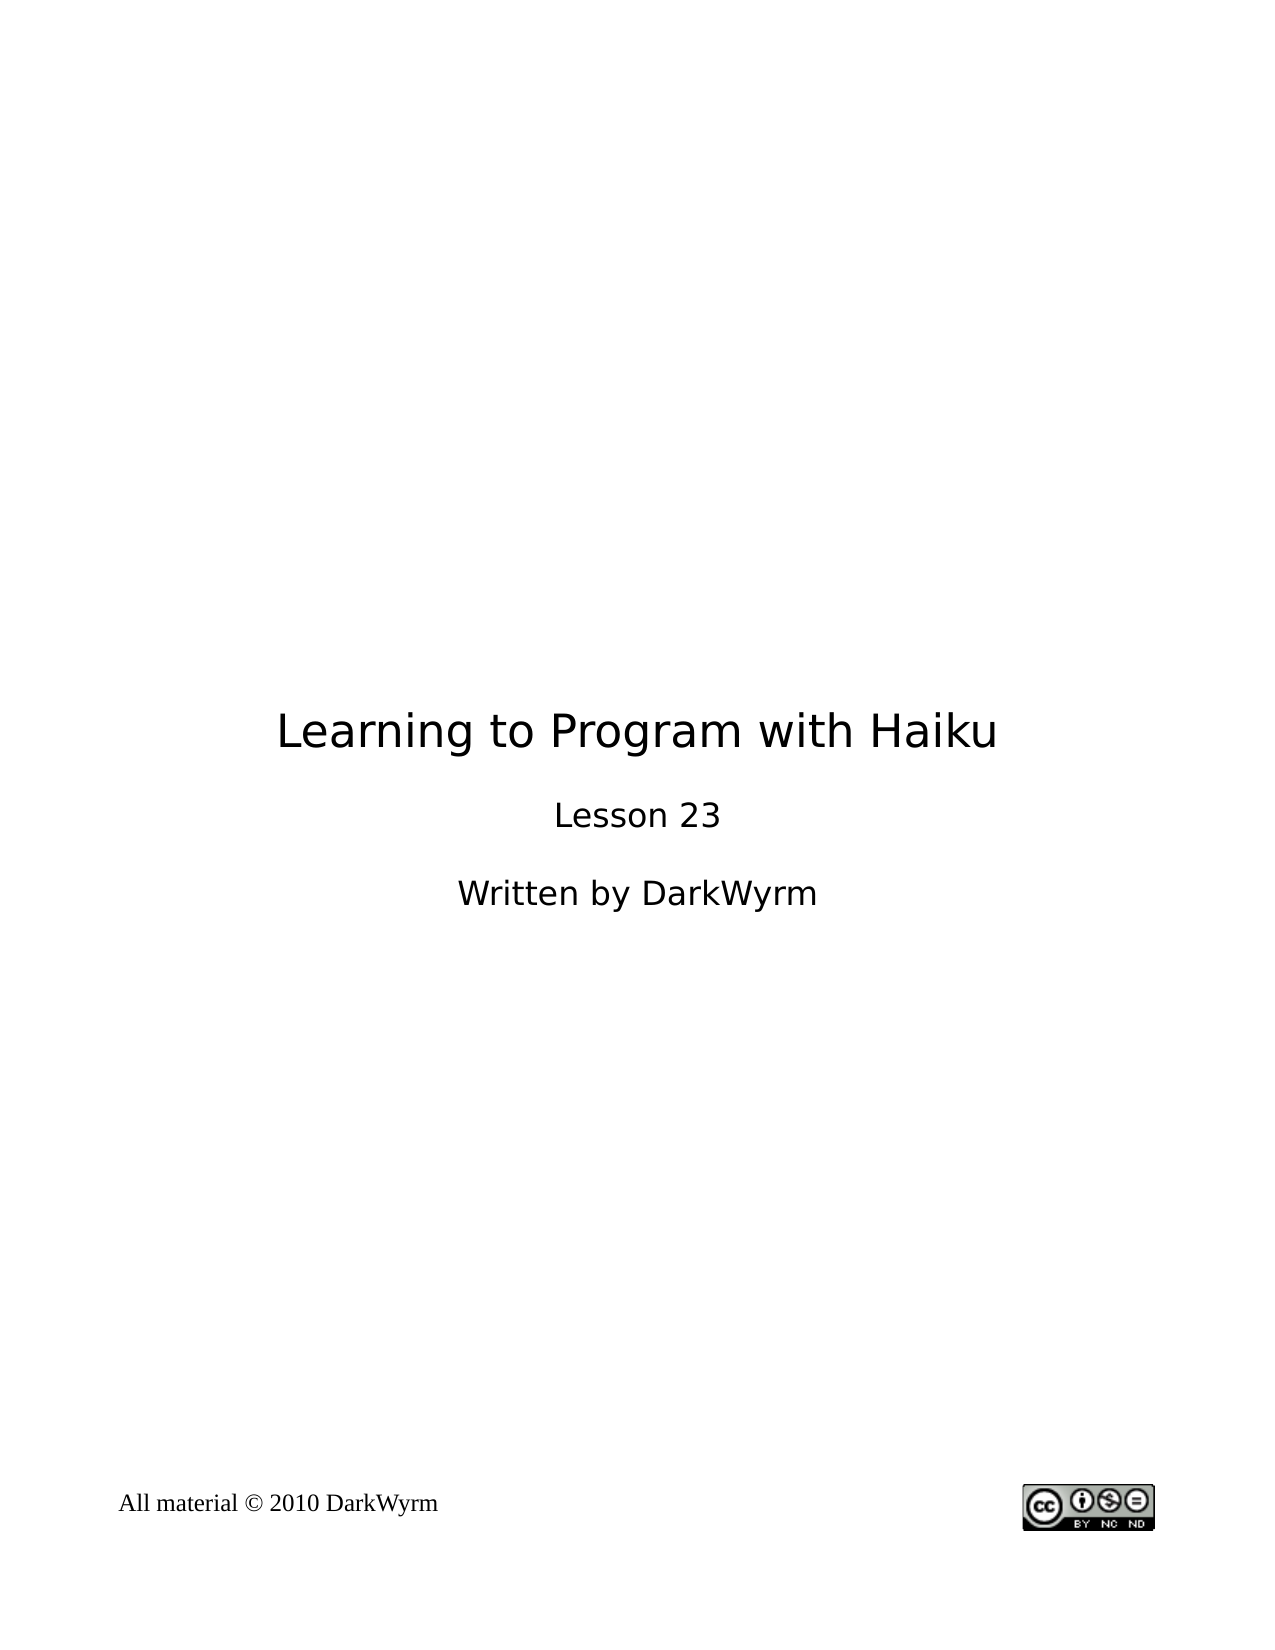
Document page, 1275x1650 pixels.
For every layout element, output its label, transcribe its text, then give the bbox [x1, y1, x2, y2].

text Learning to Program with Haiku [118, 705, 1157, 758]
picture [1022, 1484, 1155, 1531]
text Lesson 23 [118, 797, 1157, 836]
text Written by DarkWyrm [118, 875, 1157, 913]
text All material © 2010 DarkWyrm [118, 1488, 1022, 1517]
